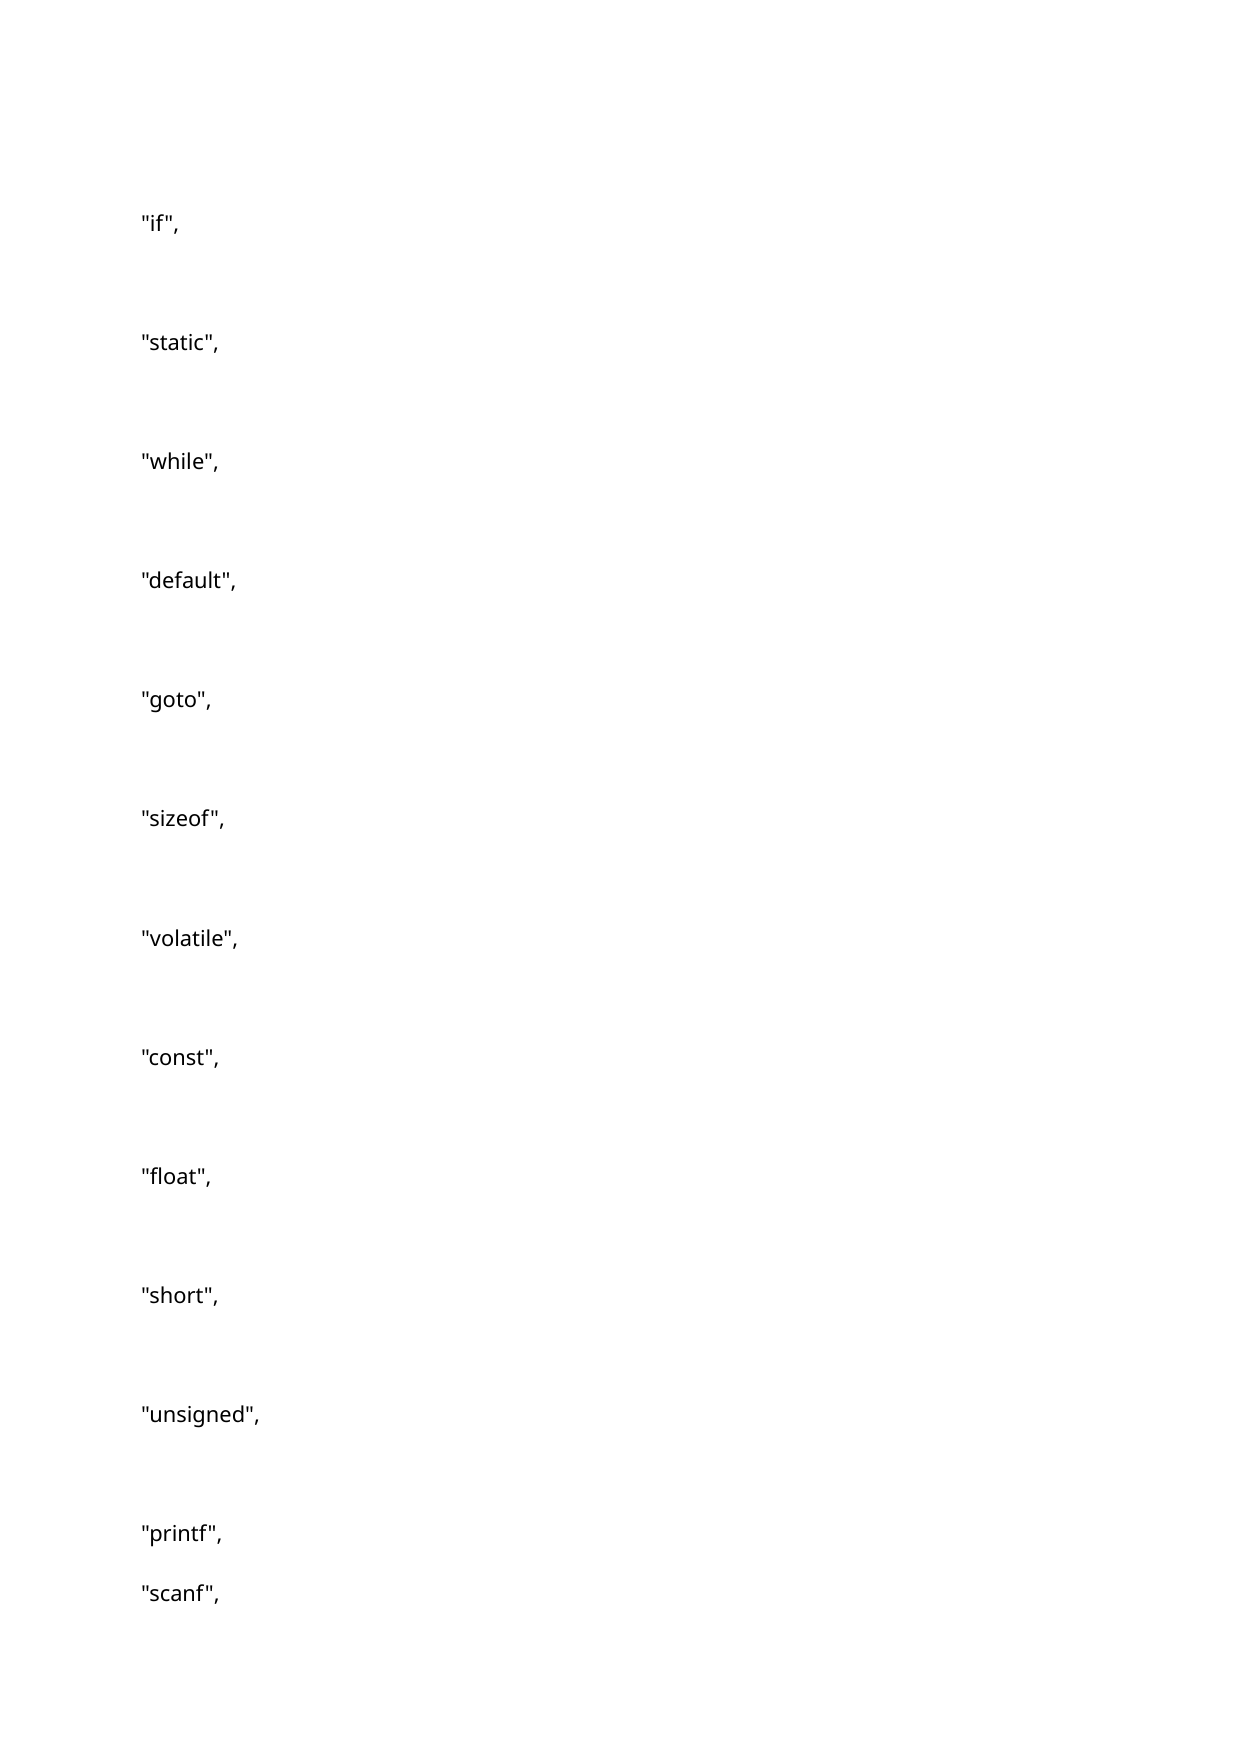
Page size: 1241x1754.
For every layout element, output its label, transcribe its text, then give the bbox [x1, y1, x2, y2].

text "default", [118, 565, 1122, 595]
text "printf", [118, 1518, 1122, 1548]
text "if", [118, 207, 1122, 237]
text "short", [118, 1280, 1122, 1310]
text "scanf", [118, 1578, 1122, 1608]
text "sizeof", [118, 803, 1122, 833]
text "while", [118, 446, 1122, 476]
text "unsigned", [118, 1399, 1122, 1429]
text "static", [118, 327, 1122, 356]
text "goto", [118, 684, 1122, 714]
text "const", [118, 1042, 1122, 1071]
text "volatile", [118, 922, 1122, 952]
text "float", [118, 1161, 1122, 1191]
